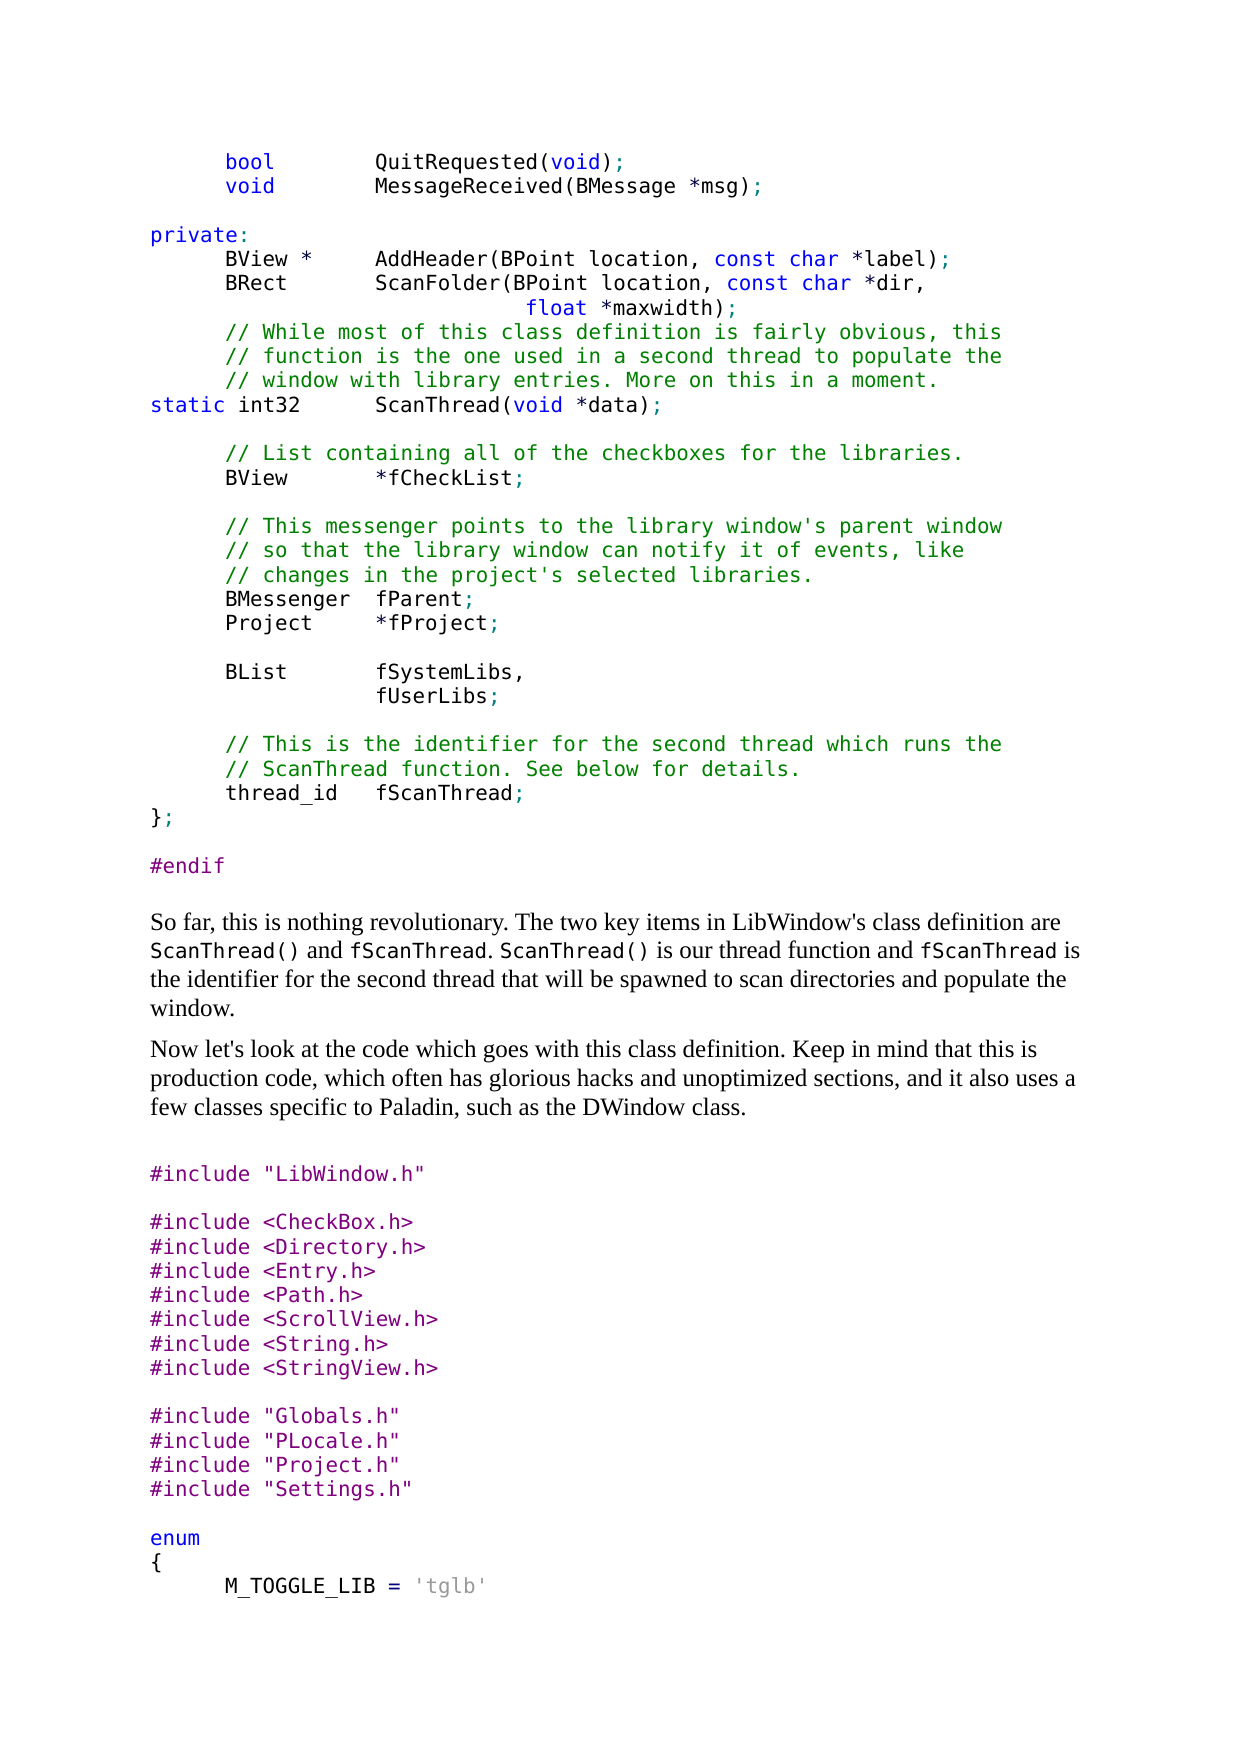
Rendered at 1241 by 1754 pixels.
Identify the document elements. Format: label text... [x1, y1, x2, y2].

text enum [150, 1526, 1090, 1550]
text M_TOGGLE_LIB = 'tglb' [150, 1574, 1090, 1599]
text // While most of this class definition is fairly obvious, this [150, 320, 1090, 344]
text // so that the library window can notify it of events, like [150, 538, 1090, 563]
text #include "Project.h" [150, 1453, 1090, 1477]
text #include "LibWindow.h" [150, 1162, 1090, 1186]
text #include "Settings.h" [150, 1477, 1090, 1502]
text BRect ScanFolder(BPoint location, const char *dir, [150, 271, 1090, 296]
text #include <Directory.h> [150, 1235, 1090, 1259]
text }; [150, 805, 1090, 829]
text #include <String.h> [150, 1332, 1090, 1356]
text // changes in the project's selected libraries. [150, 563, 1090, 587]
text { [150, 1550, 1090, 1574]
text #include <Entry.h> [150, 1259, 1090, 1283]
text BView * AddHeader(BPoint location, const char *label); [150, 247, 1090, 271]
text #include <CheckBox.h> [150, 1210, 1090, 1235]
text private: [150, 223, 1090, 247]
text BView *fCheckList; [150, 466, 1090, 490]
text float *maxwidth); [150, 296, 1090, 320]
text Now let's look at the code which goes with this class definition. Keep in mind that this is production code, which often has glorious hacks and unoptimized sections, and it also uses a few classes specific to Paladin, such as the DWindow class. [150, 1034, 1090, 1121]
text #include <StringView.h> [150, 1356, 1090, 1380]
text // This is the identifier for the second thread which runs the [150, 732, 1090, 757]
text #endif [150, 854, 1090, 878]
text #include "Globals.h" [150, 1404, 1090, 1429]
text #include <Path.h> [150, 1283, 1090, 1307]
text BMessenger fParent; [150, 587, 1090, 611]
text So far, this is nothing revolutionary. The two key items in LibWindow's class definition are ScanThread() and fScanThread. ScanThread() is our thread function and fScanThread is the identifier for the second thread that will be spawned to scan directories and populate the window. [150, 907, 1090, 1022]
text // This messenger points to the library window's parent window [150, 514, 1090, 538]
text void MessageReceived(BMessage *msg); [150, 174, 1090, 198]
text // List containing all of the checkboxes for the libraries. [150, 441, 1090, 466]
text Project *fProject; [150, 611, 1090, 635]
text BList fSystemLibs, [150, 660, 1090, 684]
text // ScanThread function. See below for details. [150, 757, 1090, 781]
text #include "PLocale.h" [150, 1429, 1090, 1453]
text bool QuitRequested(void); [150, 150, 1090, 174]
text thread_id fScanThread; [150, 781, 1090, 805]
text #include <ScrollView.h> [150, 1307, 1090, 1332]
text // function is the one used in a second thread to populate the [150, 344, 1090, 368]
text fUserLibs; [150, 684, 1090, 708]
text static int32 ScanThread(void *data); [150, 393, 1090, 417]
text // window with library entries. More on this in a moment. [150, 368, 1090, 393]
